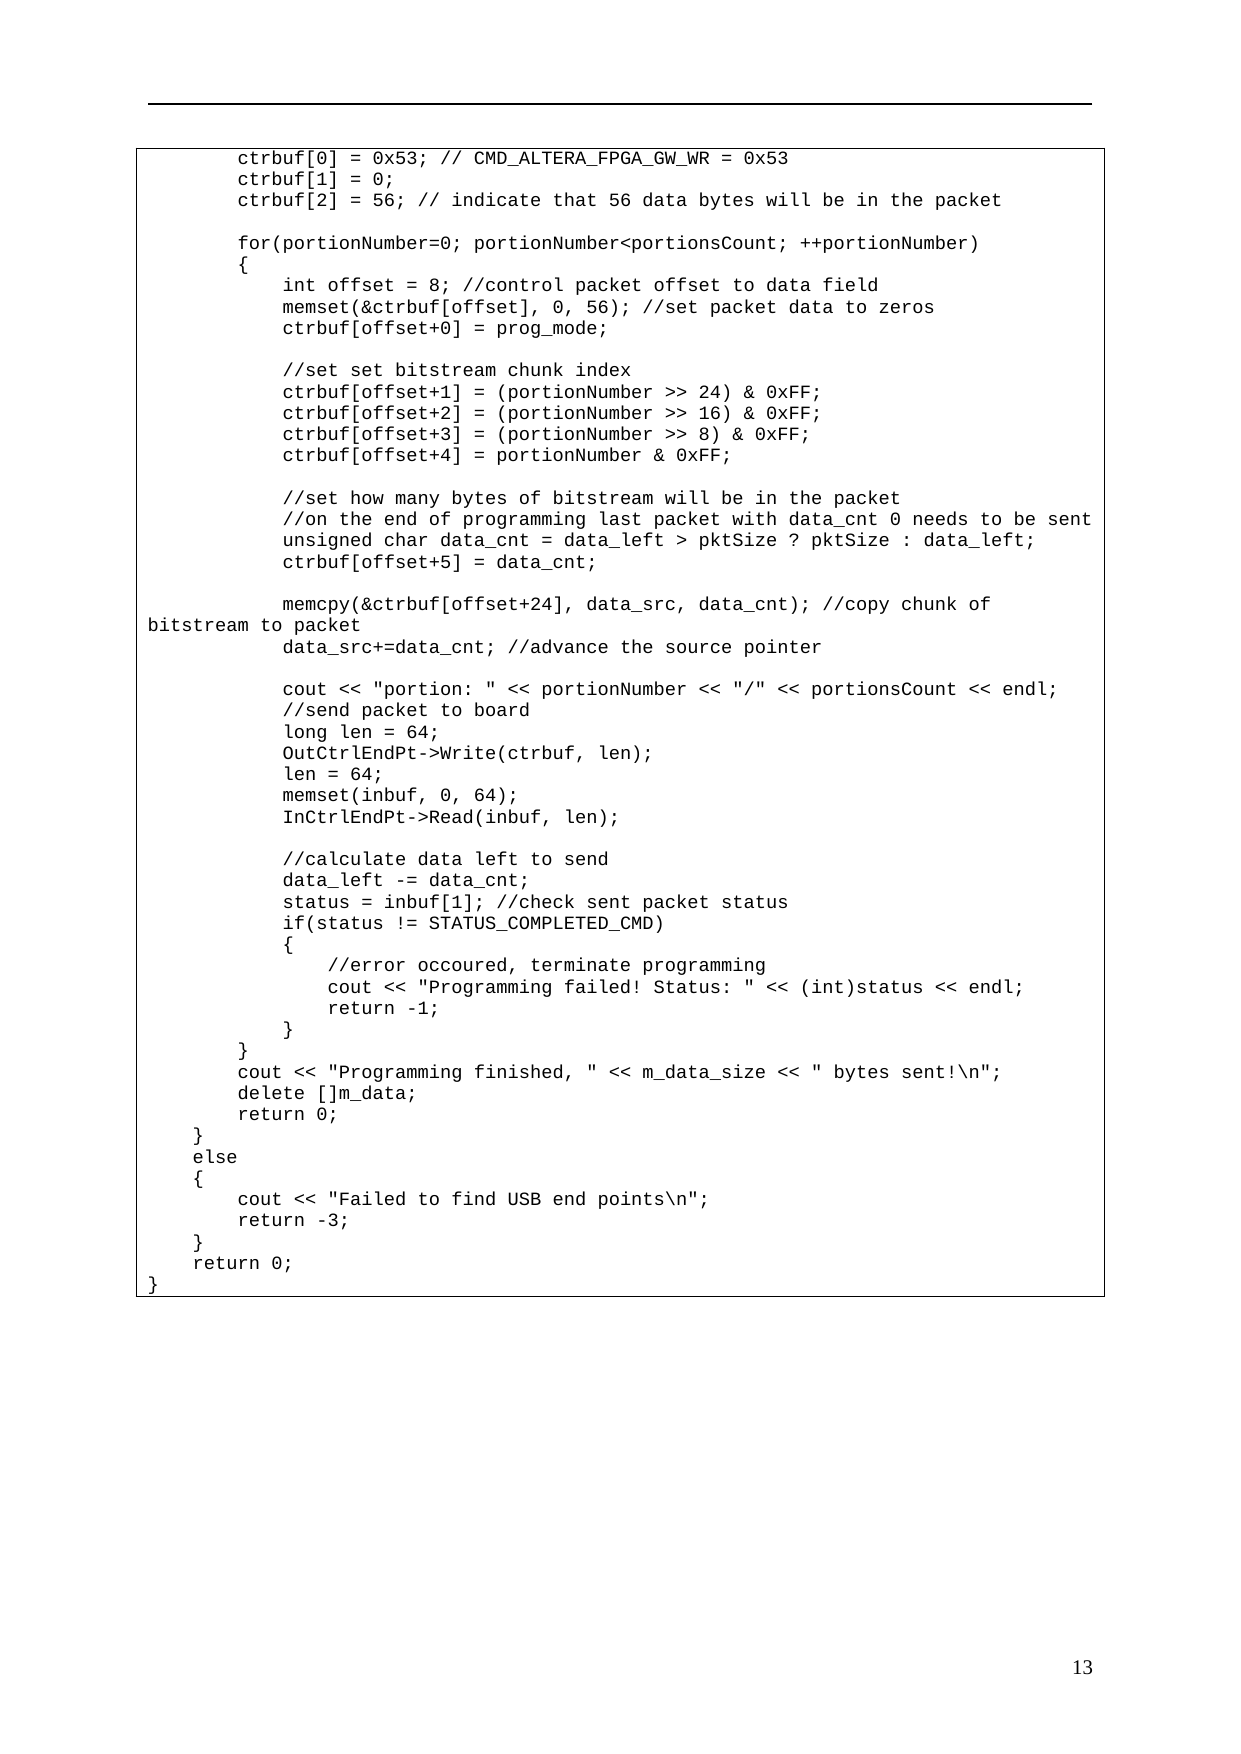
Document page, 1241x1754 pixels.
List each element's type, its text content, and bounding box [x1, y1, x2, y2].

table_header ctrbuf[0] = 0x53; // CMD_ALTERA_FPGA_GW_WR = 0x53 ctrbuf[1] = 0; ctrbuf[2] = 56; // indicate that 56 data bytes will be in the packet for(portionNumber=0; portionNumber<portionsCount; ++portionNumber) { int offset = 8; //control packet offset to data field memset(&ctrbuf[offset], 0, 56); //set packet data to zeros ctrbuf[offset+0] = prog_mode; //set set bitstream chunk index ctrbuf[offset+1] = (portionNumber >> 24) & 0xFF; ctrbuf[offset+2] = (portionNumber >> 16) & 0xFF; ctrbuf[offset+3] = (portionNumber >> 8) & 0xFF; ctrbuf[offset+4] = portionNumber & 0xFF; //set how many bytes of bitstream will be in the packet //on the end of programming last packet with data_cnt 0 needs to be sent unsigned char data_cnt = data_left > pktSize ? pktSize : data_left; ctrbuf[offset+5] = data_cnt; memcpy(&ctrbuf[offset+24], data_src, data_cnt); //copy chunk of bitstream to packet data_src+=data_cnt; //advance the source pointer cout << "portion: " << portionNumber << "/" << portionsCount << endl; //send packet to board long len = 64; OutCtrlEndPt->Write(ctrbuf, len); len = 64; memset(inbuf, 0, 64); InCtrlEndPt->Read(inbuf, len); //calculate data left to send data_left -= data_cnt; status = inbuf[1]; //check sent packet status if(status != STATUS_COMPLETED_CMD) { //error occoured, terminate programming cout << "Programming failed! Status: " << (int)status << endl; return -1; } } cout << "Programming finished, " << m_data_size << " bytes sent!\n"; delete []m_data; return 0; } else { cout << "Failed to find USB end points\n"; return -3; } return 0; } [137, 149, 1104, 1296]
